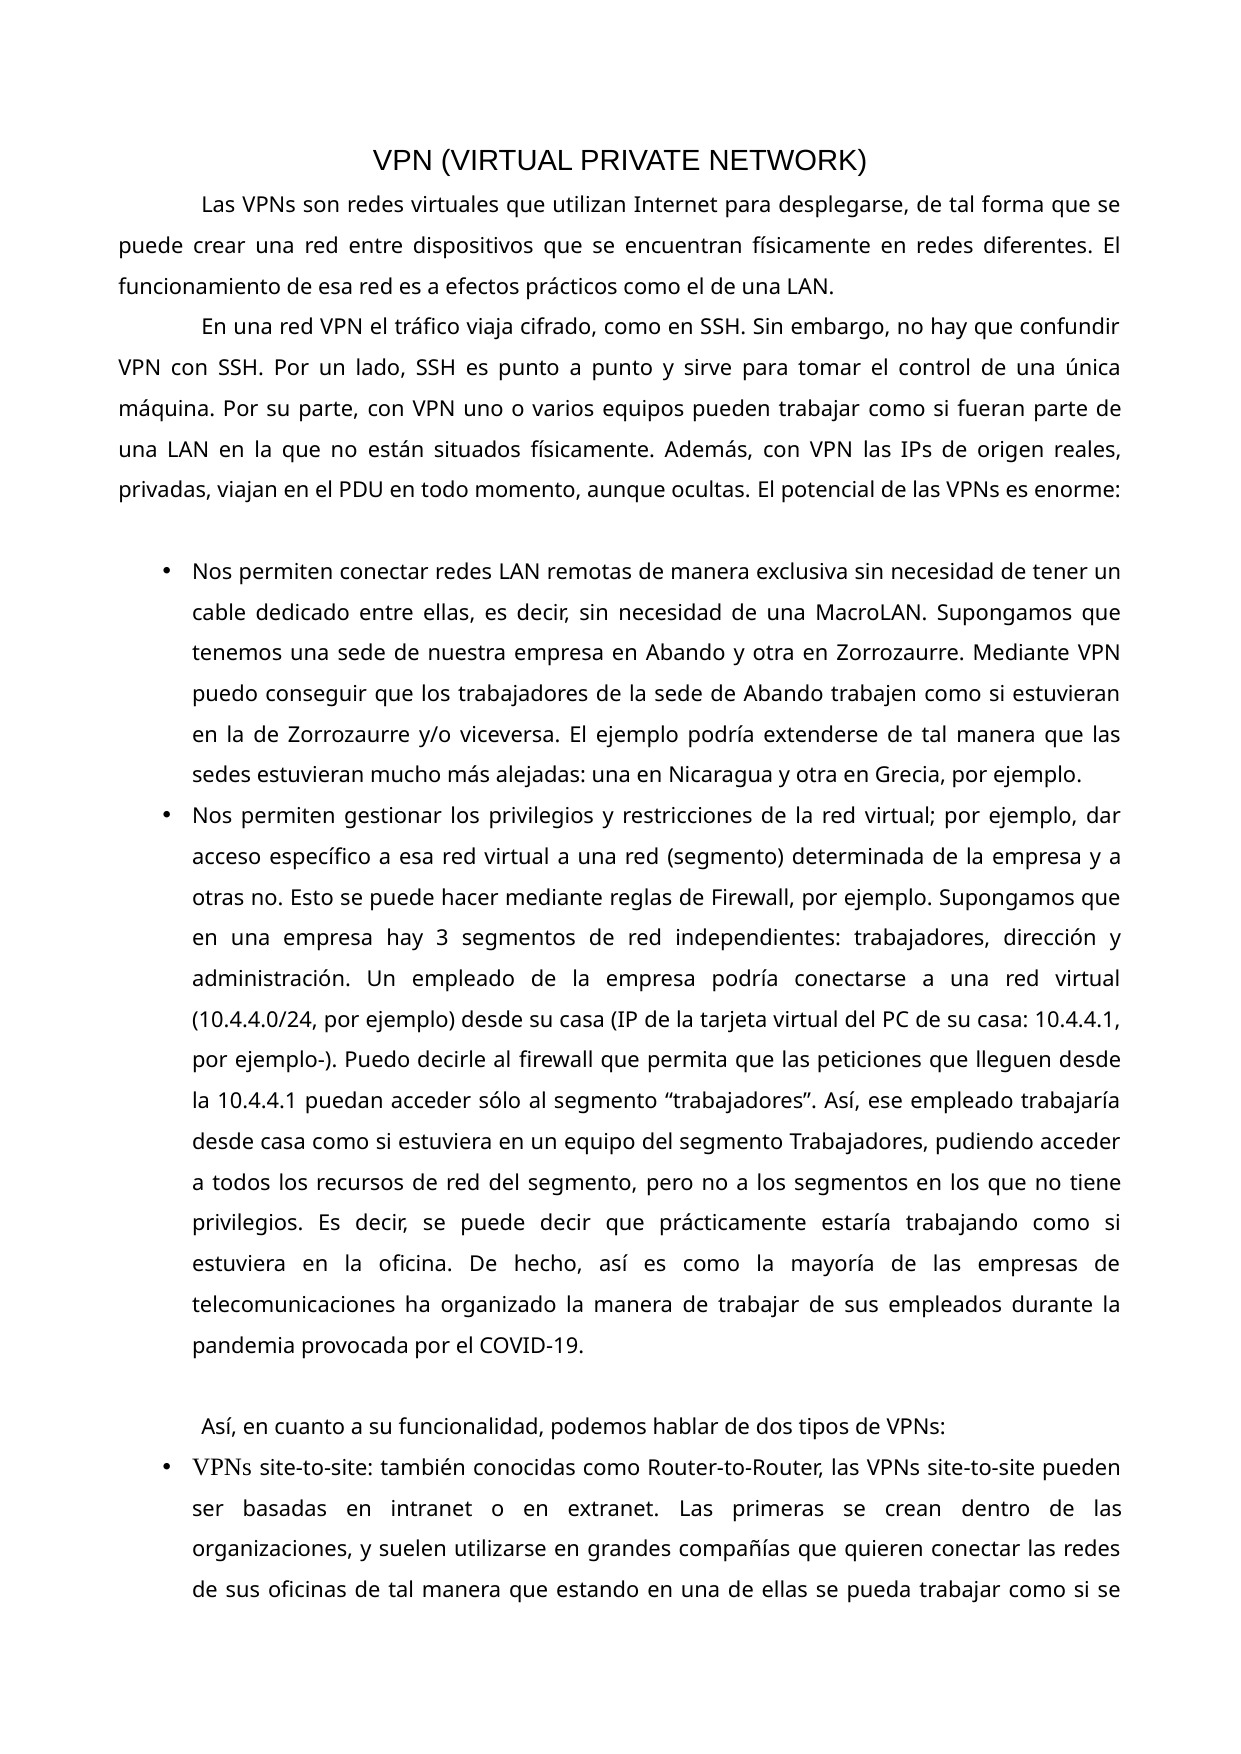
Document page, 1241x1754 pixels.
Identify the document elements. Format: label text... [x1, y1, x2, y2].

text Las VPNs son redes virtuales que utilizan Internet para desplegarse, de tal forma que se puede crear una red entre dispositivos que se encuentran físicamente en redes diferentes. El funcionamiento de esa red es a efectos prácticos como el de una LAN. [118, 189, 1122, 300]
list Nos permiten gestionar los privilegios y restricciones de la red virtual; por ejemplo, dar acceso específico a esa red virtual a una red (segmento) determinada de la empresa y a otras no. Esto se puede hacer mediante reglas de Firewall, por ejemplo. Supongamos que en una empresa hay 3 segmentos de red independientes: trabajadores, dirección y administración. Un empleado de la empresa podría conectarse a una red virtual (10.4.4.0/24, por ejemplo) desde su casa (IP de la tarjeta virtual del PC de su casa: 10.4.4.1, por ejemplo-). Puedo decirle al firewall que permita que las peticiones que lleguen desde la 10.4.4.1 puedan acceder sólo al segmento “trabajadores”. Así, ese empleado trabajaría desde casa como si estuviera en un equipo del segmento Trabajadores, pudiendo acceder a todos los recursos de red del segmento, pero no a los segmentos en los que no tiene privilegios. Es decir, se puede decir que prácticamente estaría trabajando como si estuviera en la oficina. De hecho, así es como la mayoría de las empresas de telecomunicaciones ha organizado la manera de trabajar de sus empleados durante la pandemia provocada por el COVID-19. [162, 800, 1122, 1359]
text Así, en cuanto a su funcionalidad, podemos hablar de dos tipos de VPNs: [118, 1411, 1122, 1441]
list VPNs site-to-site: también conocidas como Router-to-Router, las VPNs site-to-site pueden ser basadas en intranet o en extranet. Las primeras se crean dentro de las organizaciones, y suelen utilizarse en grandes compañías que quieren conectar las redes de sus oficinas de tal manera que estando en una de ellas se pueda trabajar como si se [162, 1452, 1122, 1604]
subtitle VPN (VIRTUAL PRIVATE NETWORK) [118, 143, 1122, 177]
text En una red VPN el tráfico viaja cifrado, como en SSH. Sin embargo, no hay que confundir VPN con SSH. Por un lado, SSH es punto a punto y sirve para tomar el control de una única máquina. Por su parte, con VPN uno o varios equipos pueden trabajar como si fueran parte de una LAN en la que no están situados físicamente. Además, con VPN las IPs de origen reales, privadas, viajan en el PDU en todo momento, aunque ocultas. El potencial de las VPNs es enorme: [118, 311, 1122, 504]
list Nos permiten conectar redes LAN remotas de manera exclusiva sin necesidad de tener un cable dedicado entre ellas, es decir, sin necesidad de una MacroLAN. Supongamos que tenemos una sede de nuestra empresa en Abando y otra en Zorrozaurre. Mediante VPN puedo conseguir que los trabajadores de la sede de Abando trabajen como si estuvieran en la de Zorrozaurre y/o viceversa. El ejemplo podría extenderse de tal manera que las sedes estuvieran mucho más alejadas: una en Nicaragua y otra en Grecia, por ejemplo. [162, 556, 1122, 789]
